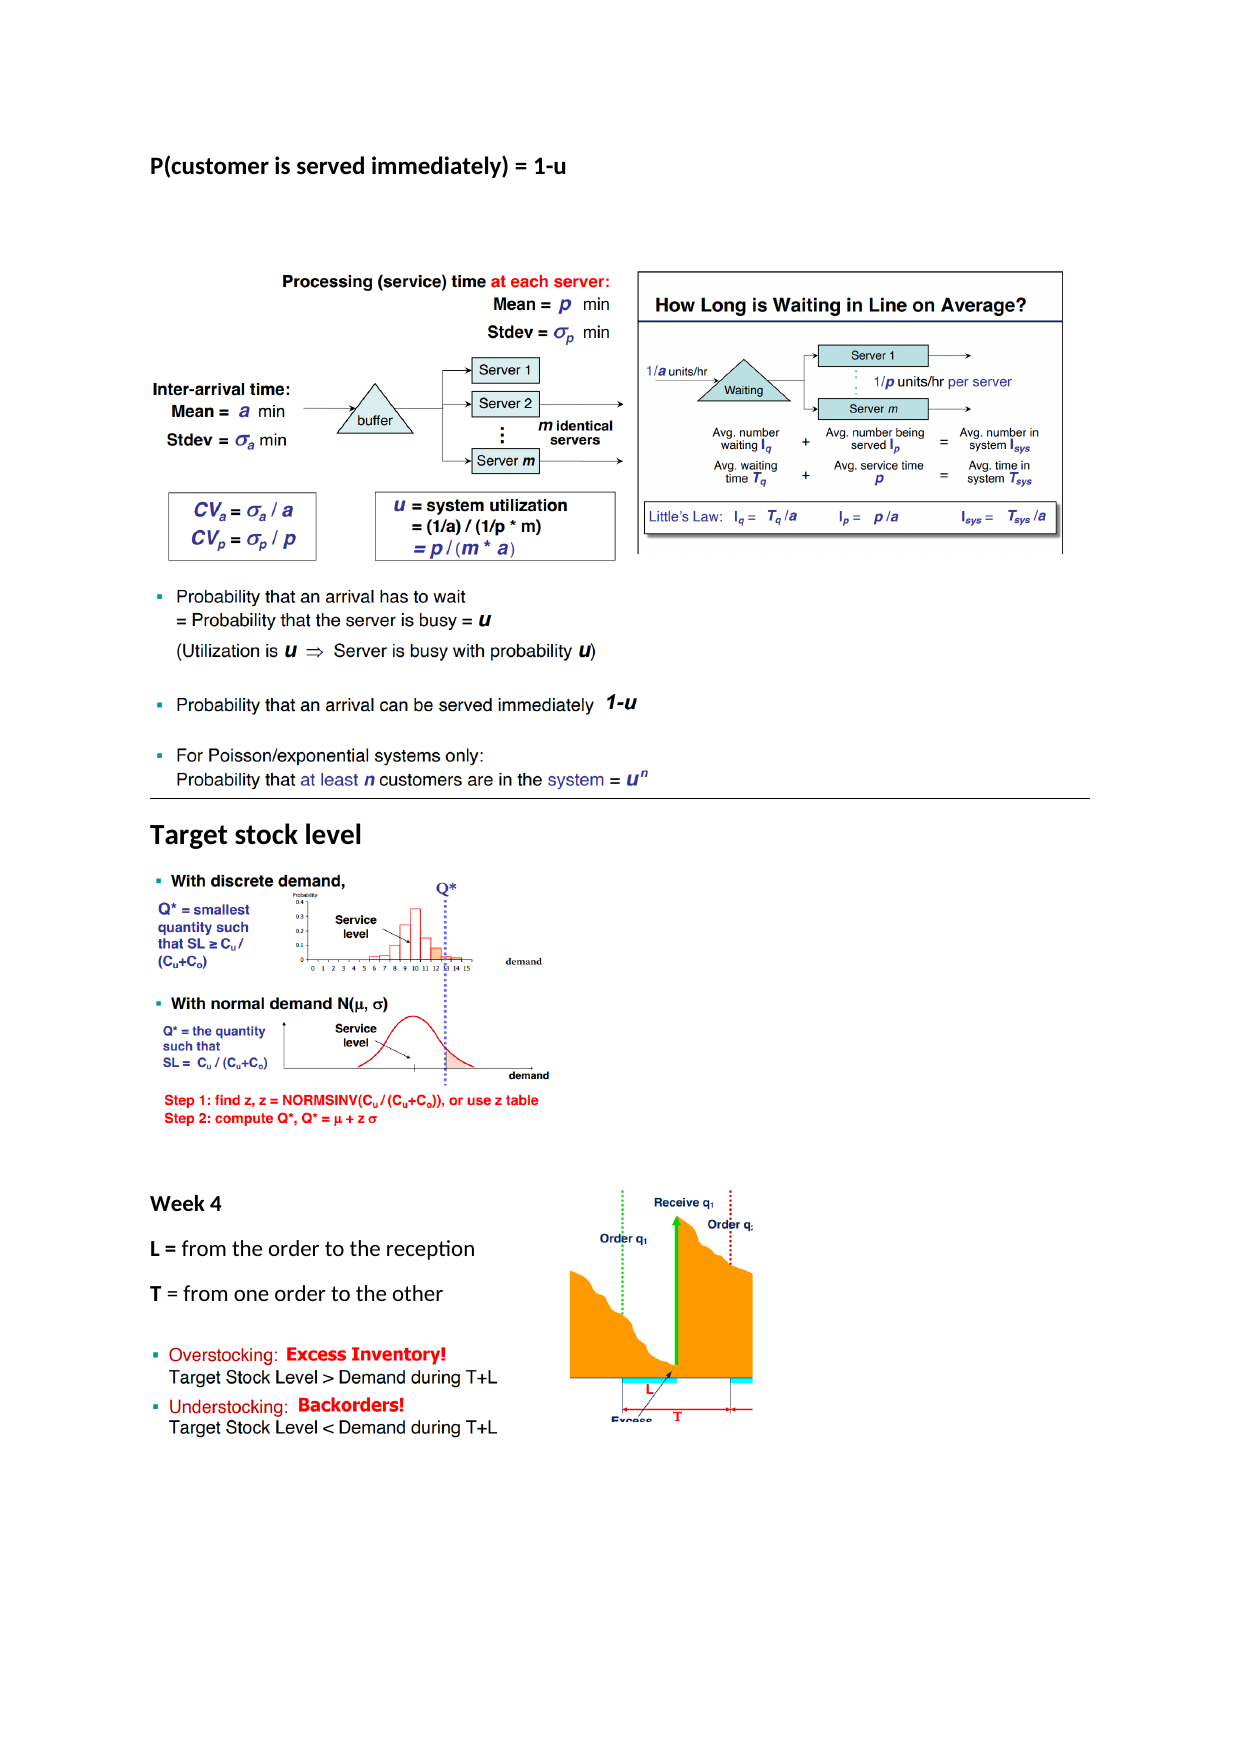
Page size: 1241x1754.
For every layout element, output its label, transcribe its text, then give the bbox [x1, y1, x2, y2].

text T = from one order to the other [150, 1279, 569, 1307]
text [753, 1279, 1090, 1307]
text [753, 1234, 1090, 1262]
text Week 4 [150, 1189, 1090, 1217]
text L = from the order to the reception [150, 1234, 569, 1262]
text P(customer is served immediately) = 1-u [150, 150, 1090, 181]
text Target stock level [150, 816, 1090, 852]
